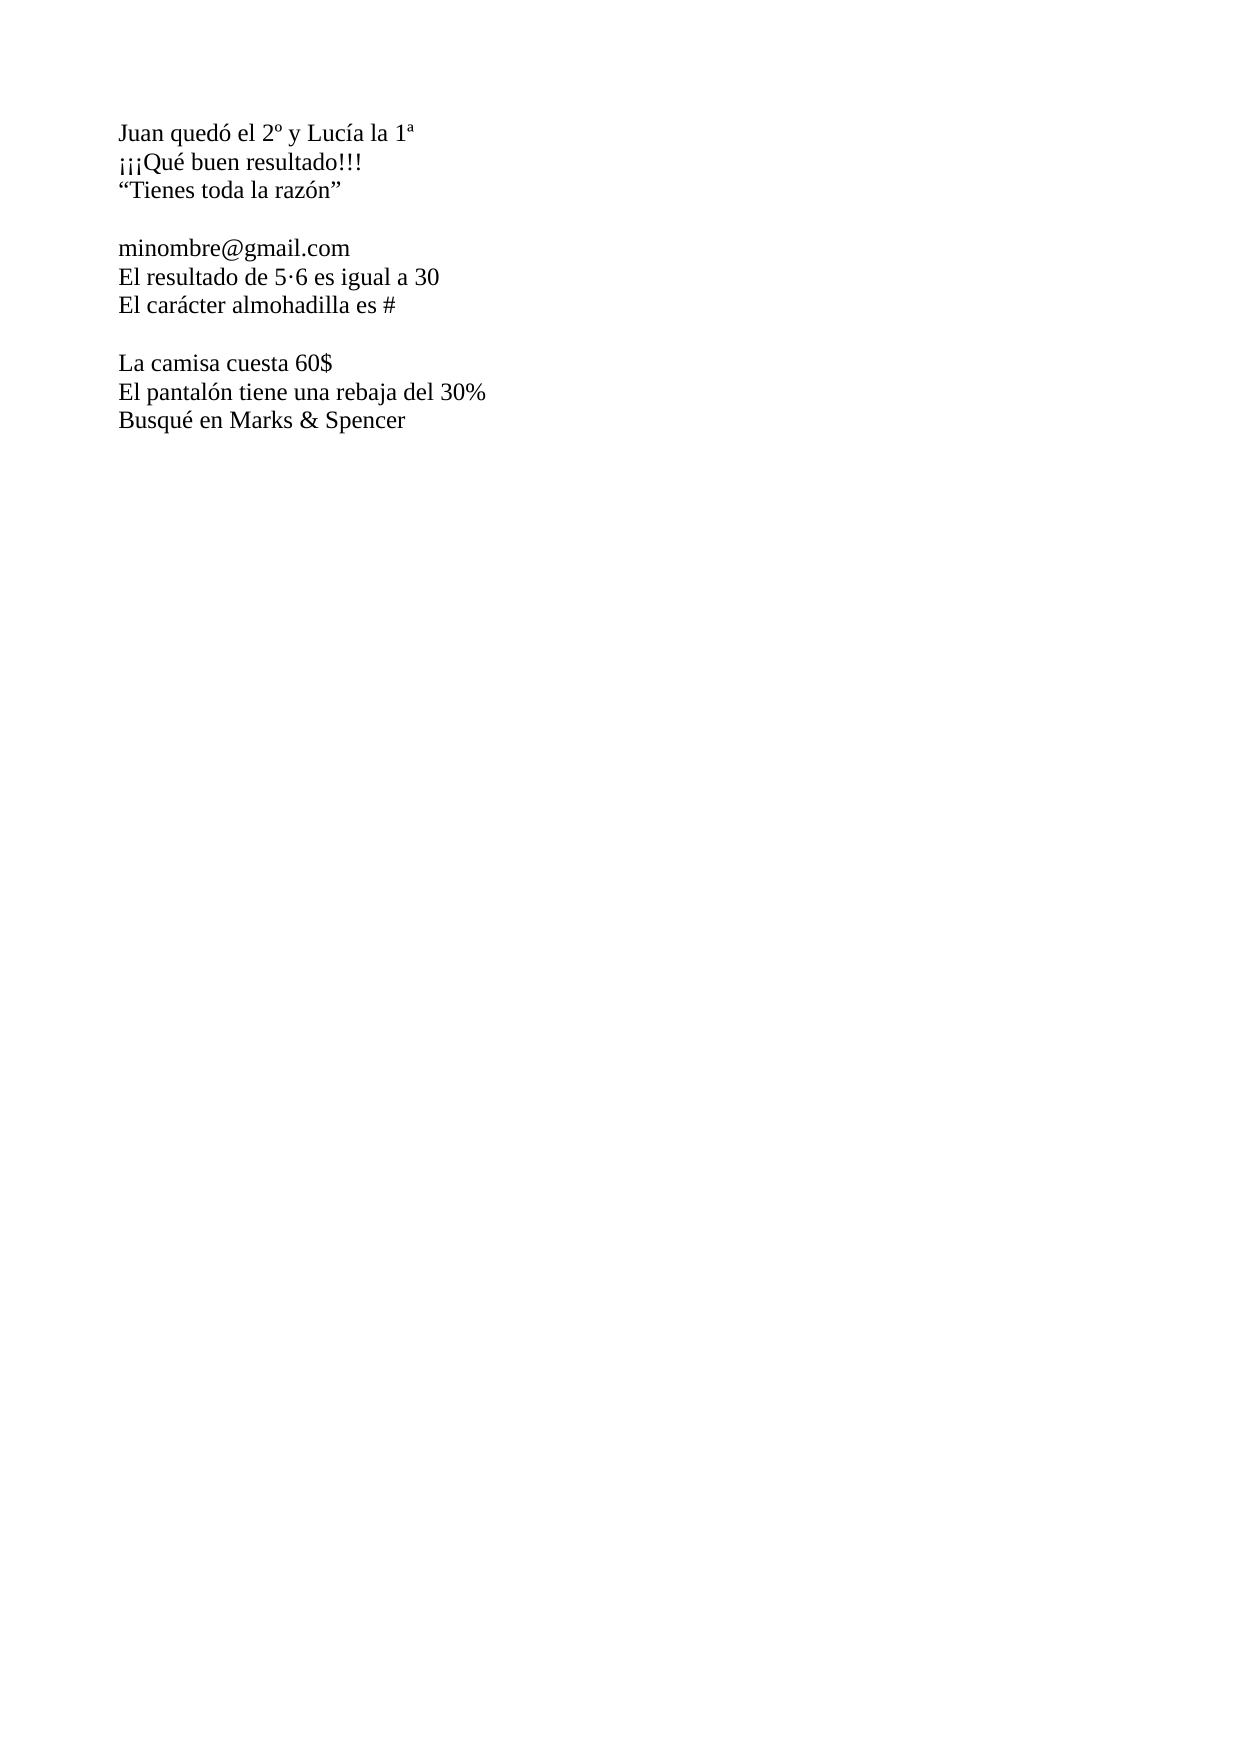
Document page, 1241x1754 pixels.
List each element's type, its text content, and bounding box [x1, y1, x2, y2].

text minombre@gmail.com [118, 233, 1122, 262]
text Juan quedó el 2º y Lucía la 1ª [118, 118, 1122, 147]
text El resultado de 5·6 es igual a 30 [118, 262, 1122, 291]
text El carácter almohadilla es # [118, 291, 1122, 319]
text La camisa cuesta 60$ [118, 348, 1122, 377]
text “Tienes toda la razón” [118, 176, 1122, 204]
text ¡¡¡Qué buen resultado!!! [118, 147, 1122, 176]
text Busqué en Marks & Spencer [118, 406, 1122, 434]
text El pantalón tiene una rebaja del 30% [118, 377, 1122, 406]
